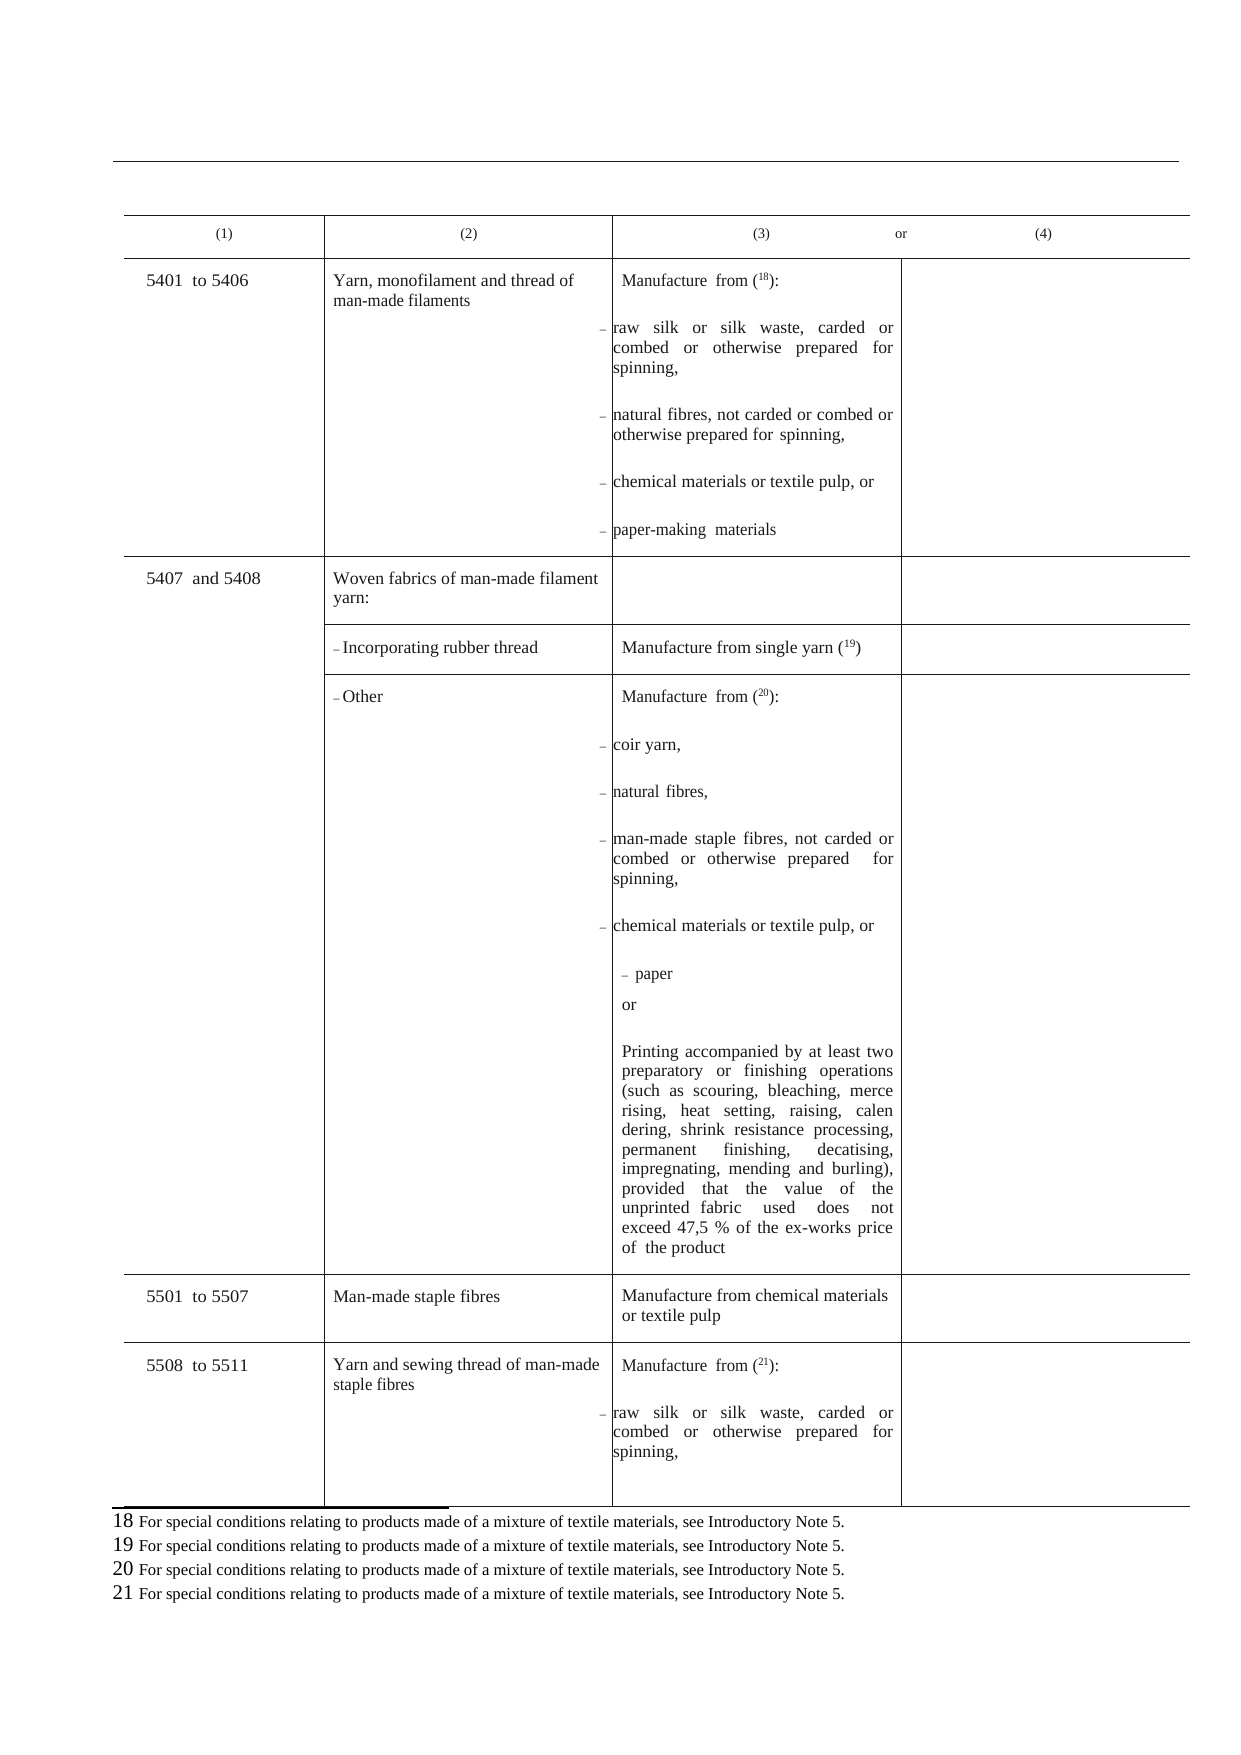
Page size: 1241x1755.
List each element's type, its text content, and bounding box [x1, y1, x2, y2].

table_cell [902, 557, 1190, 624]
table_cell Manufacture from chemical materials or textile pulp [613, 1275, 901, 1342]
table_cell – Incorporating rubber thread [325, 625, 612, 674]
table_cell [902, 1343, 1190, 1506]
table_cell Manufacture from (): raw silk or silk waste, carded or combed or otherwise prepared for spinning, natural fibres, not carded or combed or otherwise prepared for spinning, chemical materials or textile pulp, or paper-making materials [613, 259, 901, 556]
table_cell Yarn, monofilament and thread of man-made filaments [325, 259, 612, 556]
table_cell 5501 to 5507 [124, 1275, 324, 1342]
table_cell [902, 625, 1190, 674]
table_cell Manufacture from single yarn () [613, 625, 901, 674]
table_cell [613, 557, 901, 624]
table_header (3) or (4) [613, 216, 1190, 258]
table_cell [902, 259, 1190, 556]
table_cell [902, 675, 1190, 1273]
table_cell 5407 and 5408 [124, 557, 324, 1273]
table_header (2) [325, 216, 612, 258]
table_header (1) [124, 216, 324, 258]
table_cell Yarn and sewing thread of man-made staple fibres [325, 1343, 612, 1506]
table_cell Man-made staple fibres [325, 1275, 612, 1342]
table_cell Manufacture from (): coir yarn, natural fibres, man-made staple fibres, not carded or combed or otherwise prepared for spinning, chemical materials or textile pulp, or paper or Printing accompanied by at least two preparatory or finishing operations (such as scouring, bleaching, merce­ rising, heat setting, raising, calen­ dering, shrink resistance processing, permanent finishing, decatising, impregnating, mending and burling), provided that the value of the unprinted fabric used does not exceed 47,5 % of the ex-works price of the product [613, 675, 901, 1273]
table_cell 5401 to 5406 [124, 259, 324, 556]
table_cell [902, 1275, 1190, 1342]
table_cell Woven fabrics of man-made filament yarn: [325, 557, 612, 624]
table_cell – Other [325, 675, 612, 1273]
table_cell 5508 to 5511 [124, 1343, 324, 1506]
table_cell Manufacture from (): raw silk or silk waste, carded or combed or otherwise prepared for spinning, [613, 1343, 901, 1506]
